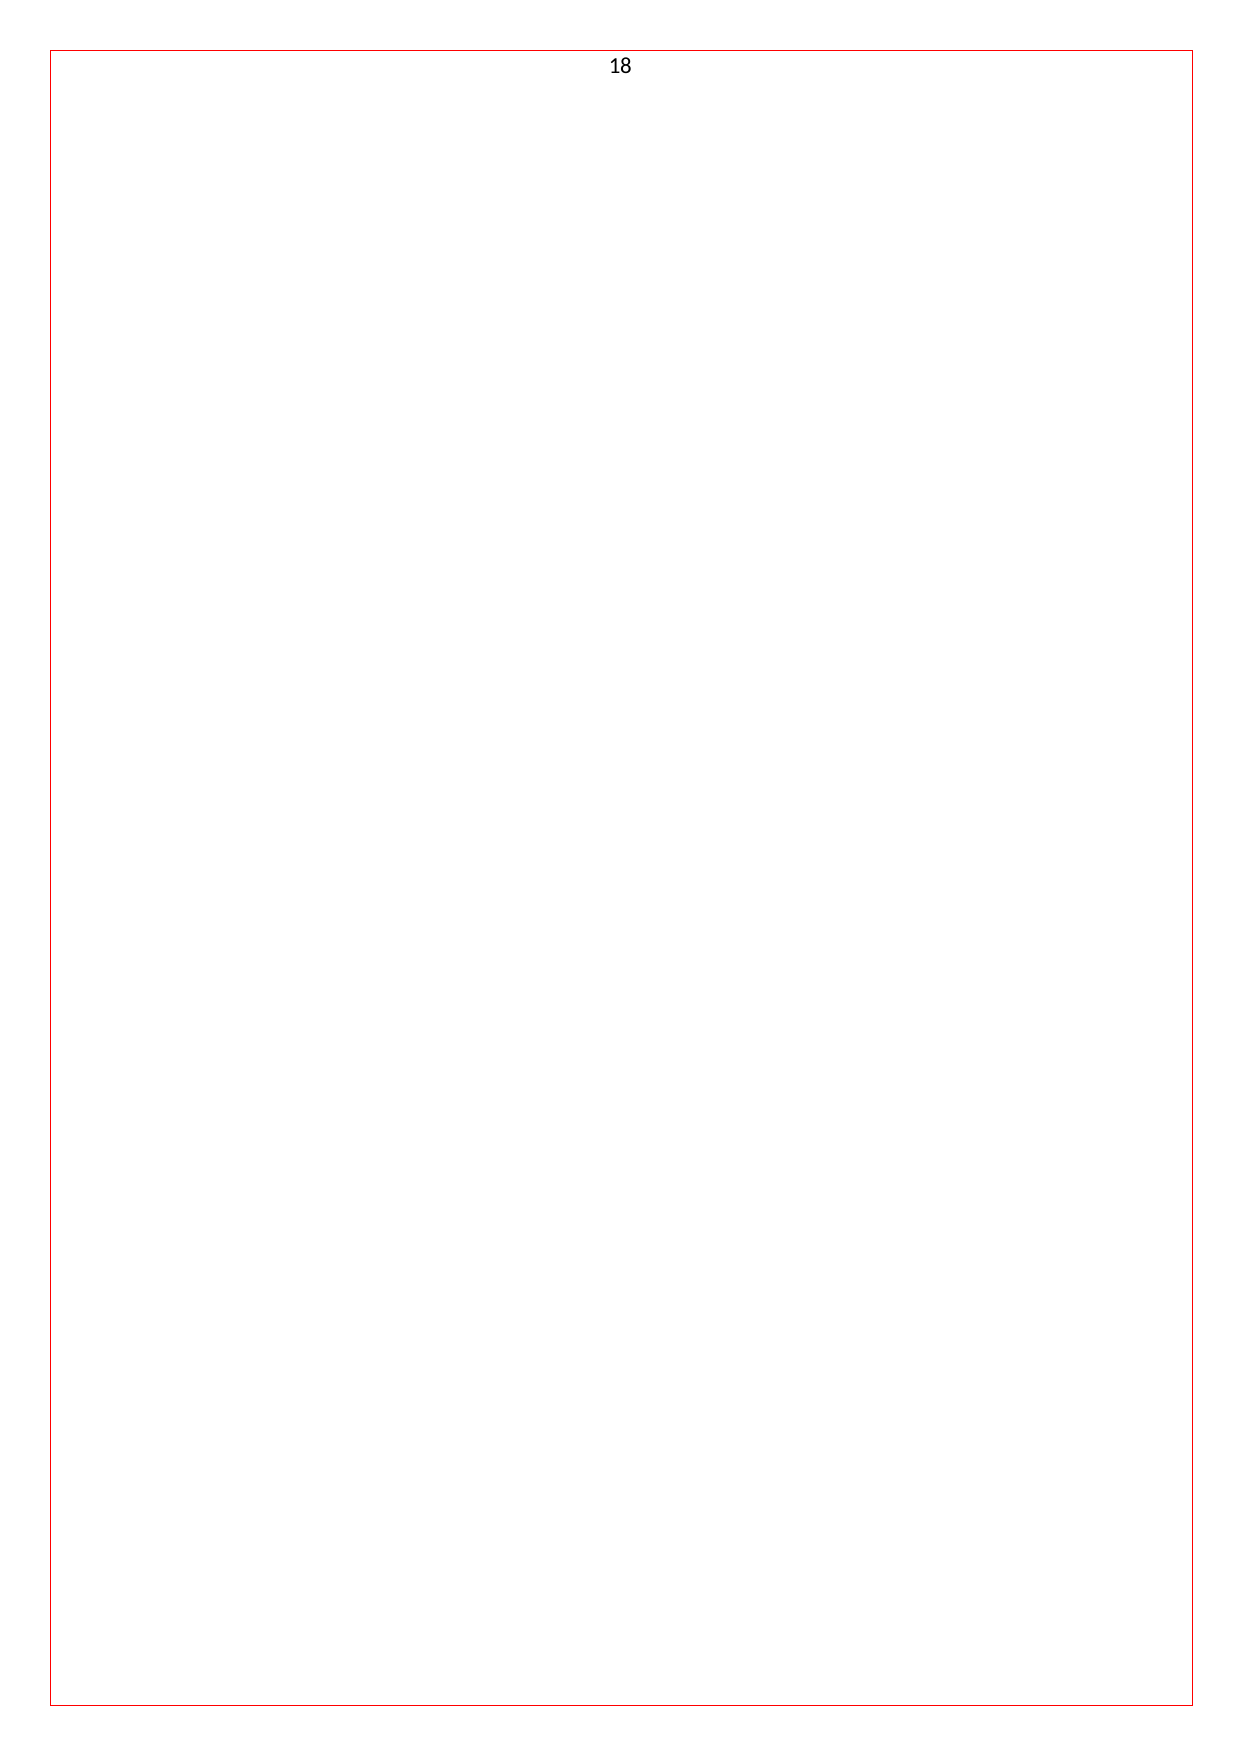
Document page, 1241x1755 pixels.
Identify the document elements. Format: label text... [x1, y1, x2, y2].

text 18 [133, 51, 1108, 79]
